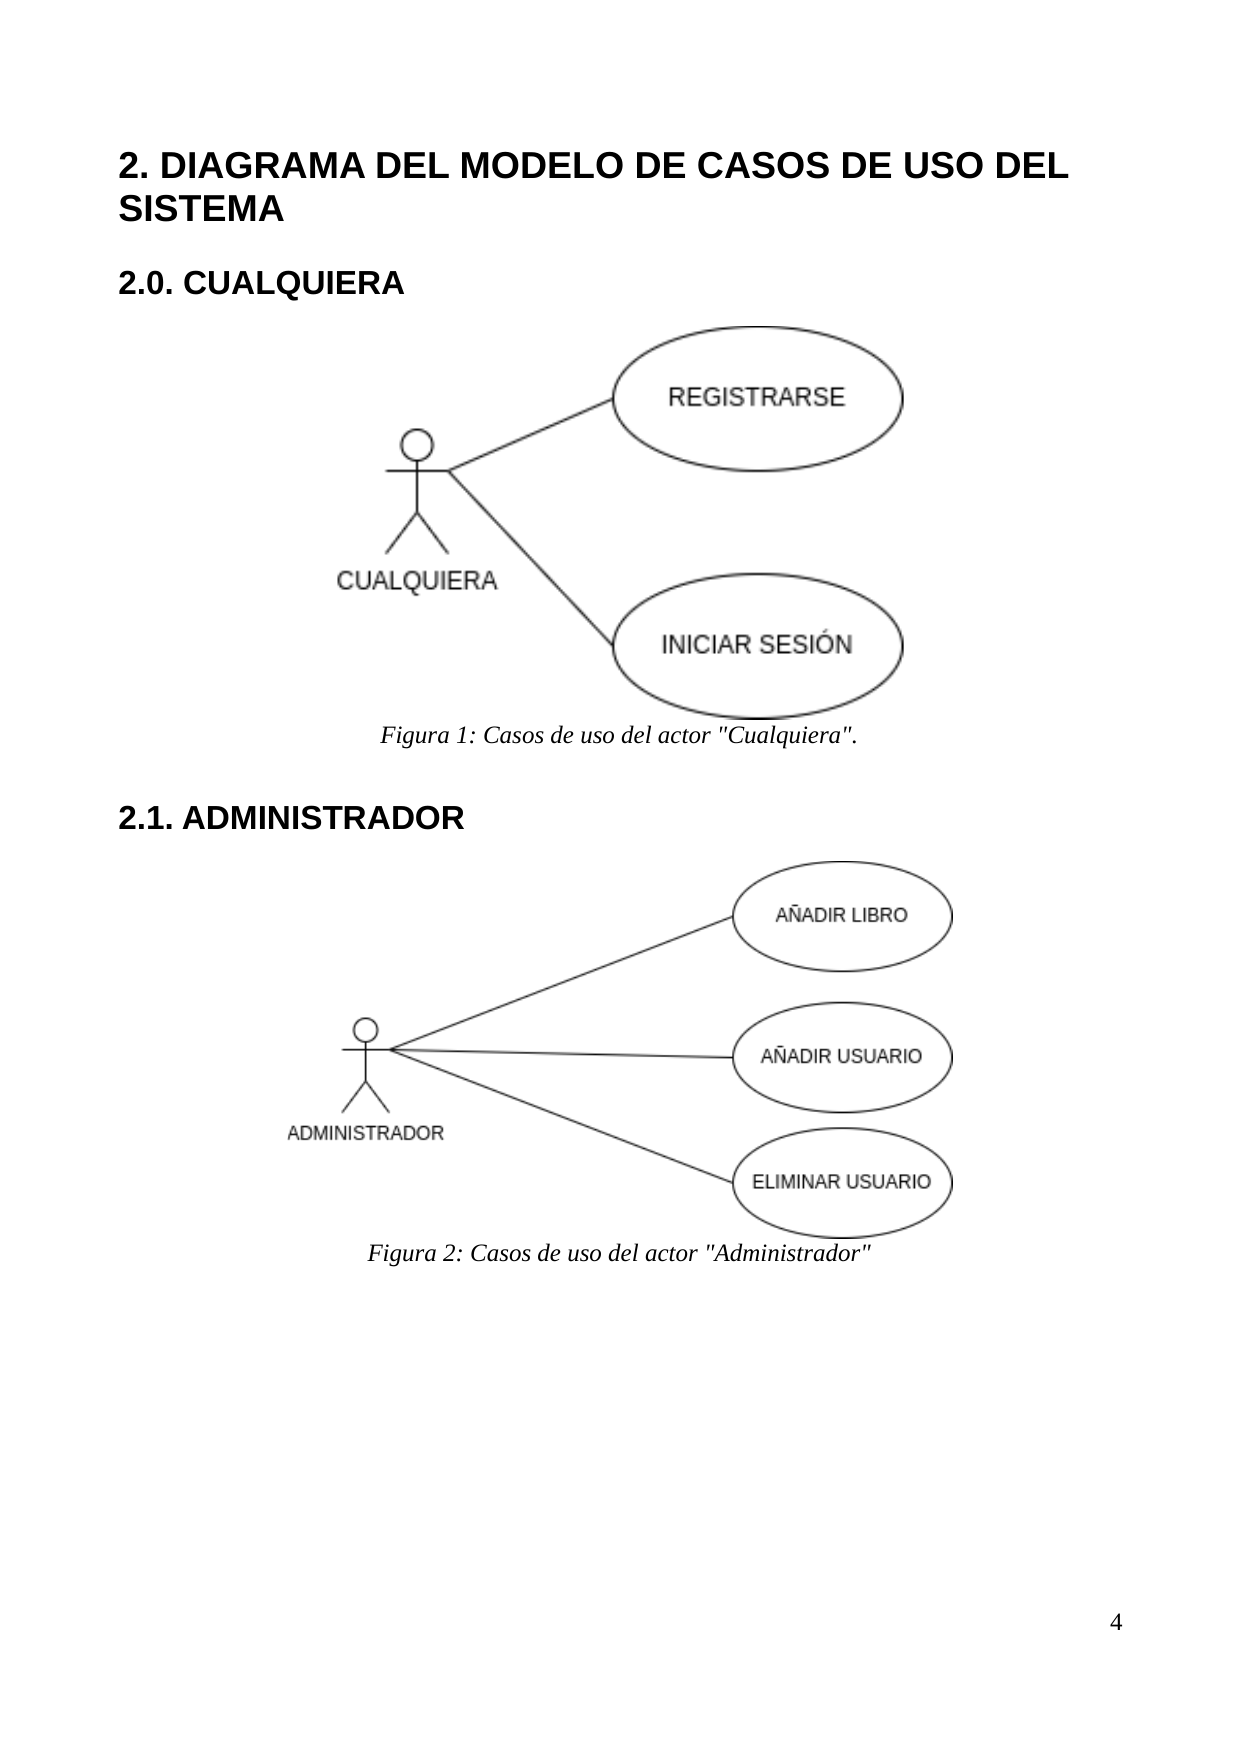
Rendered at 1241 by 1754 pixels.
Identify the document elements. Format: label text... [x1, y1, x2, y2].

picture [336, 326, 904, 720]
text Figura 1: Casos de uso del actor "Cualquiera". [338, 720, 903, 748]
subtitle 2.1. ADMINISTRADOR [118, 798, 1122, 837]
subtitle 2. DIAGRAMA DEL MODELO DE CASOS DE USO DEL SISTEMA [118, 143, 1122, 229]
text Figura 2: Casos de uso del actor "Administrador" [289, 1239, 953, 1267]
subtitle 2.0. CUALQUIERA [118, 263, 1122, 301]
picture [287, 861, 953, 1239]
